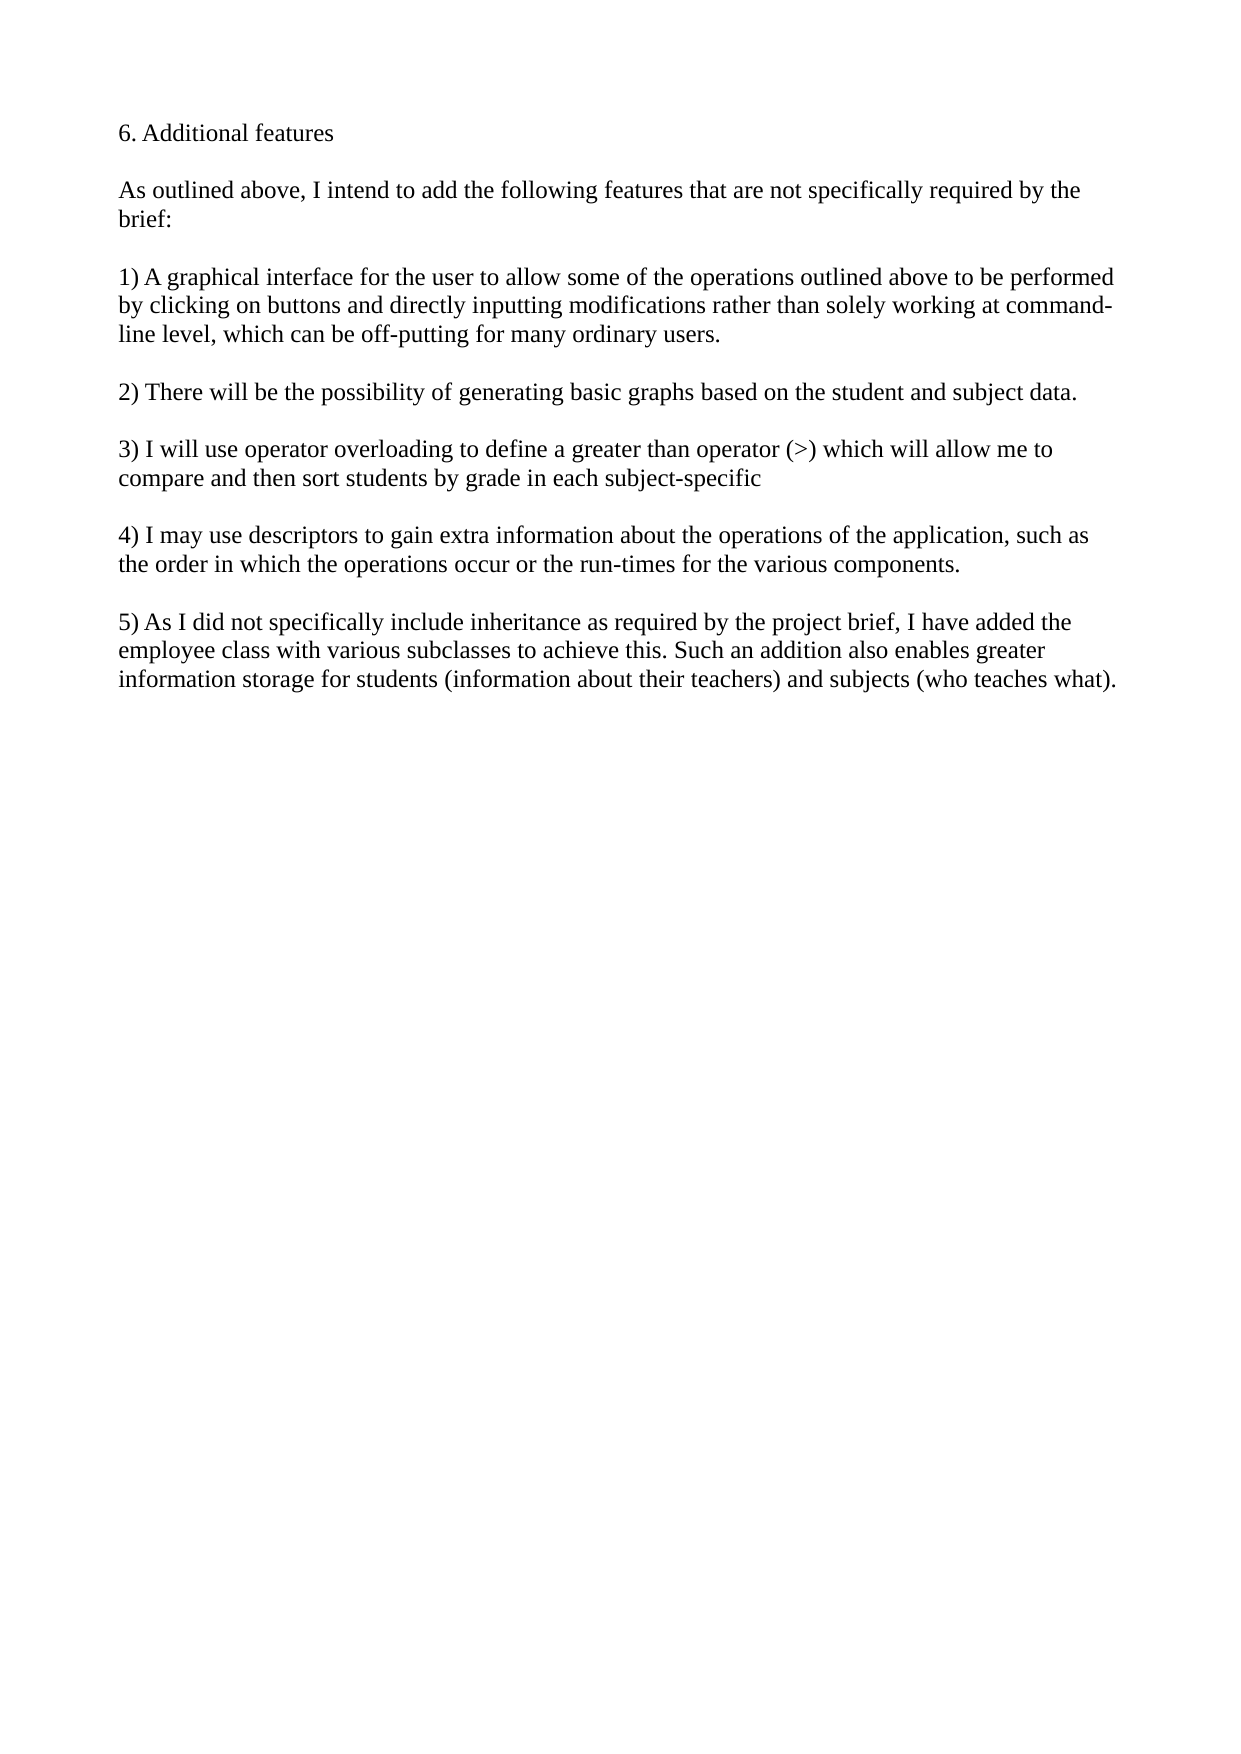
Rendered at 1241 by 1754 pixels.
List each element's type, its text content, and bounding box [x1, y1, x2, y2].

text As outlined above, I intend to add the following features that are not specifically required by the brief: [118, 176, 1122, 233]
text 2) There will be the possibility of generating basic graphs based on the student and subject data. [118, 377, 1122, 406]
text 3) I will use operator overloading to define a greater than operator (>) which will allow me to compare and then sort students by grade in each subject-specific [118, 434, 1122, 492]
text 5) As I did not specifically include inheritance as required by the project brief, I have added the employee class with various subclasses to achieve this. Such an addition also enables greater information storage for students (information about their teachers) and subjects (who teaches what). [118, 607, 1122, 693]
text 4) I may use descriptors to gain extra information about the operations of the application, such as the order in which the operations occur or the run-times for the various components. [118, 521, 1122, 578]
text 6. Additional features [118, 118, 1122, 147]
text 1) A graphical interface for the user to allow some of the operations outlined above to be performed by clicking on buttons and directly inputting modifications rather than solely working at command-line level, which can be off-putting for many ordinary users. [118, 262, 1122, 348]
